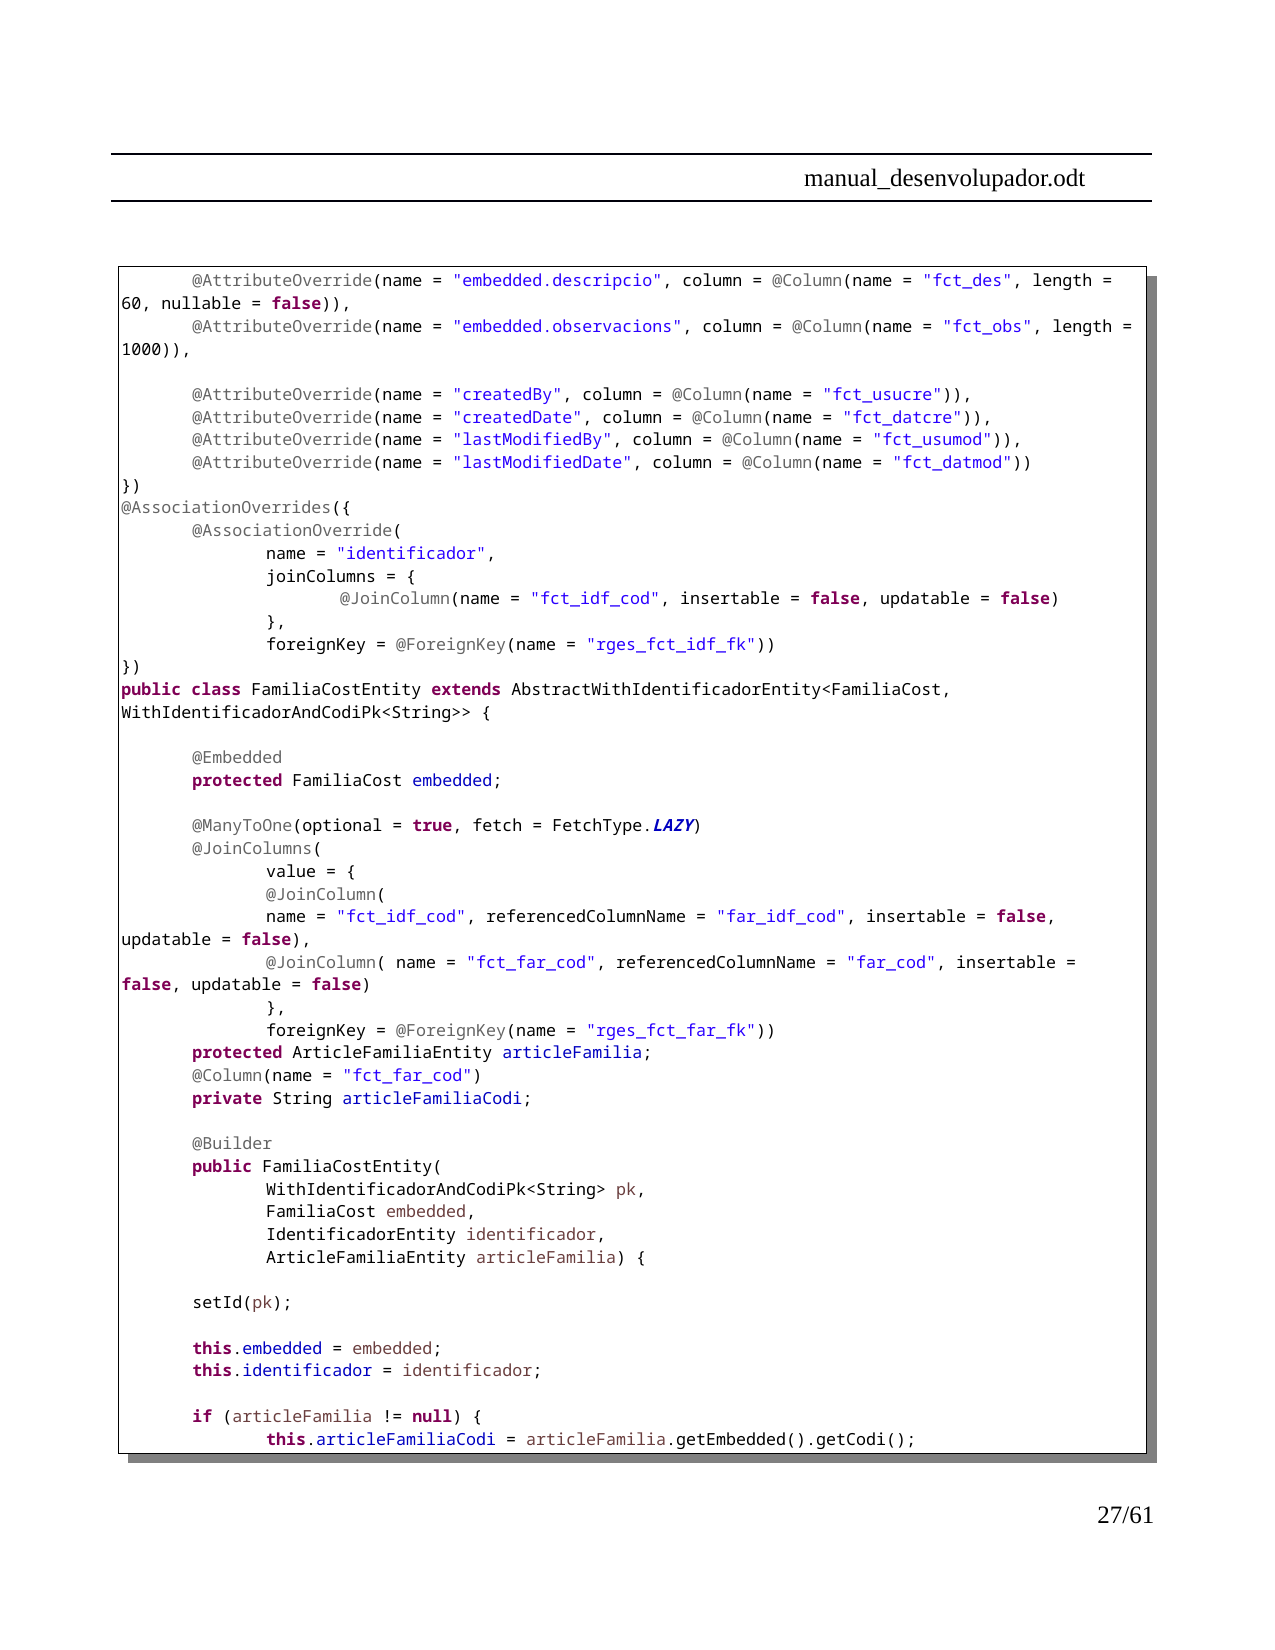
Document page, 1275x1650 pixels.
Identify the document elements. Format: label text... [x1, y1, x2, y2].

text IdentificadorEntity identificador, [119, 1220, 1146, 1242]
text @JoinColumns( [119, 834, 1146, 856]
text ArticleFamiliaEntity articleFamilia) { [119, 1242, 1146, 1268]
text public class FamiliaCostEntity extends AbstractWithIdentificadorEntity<FamiliaCost, WithIdentificadorAndCodiPk<String>> { [119, 675, 1146, 723]
text name = "fct_idf_cod", referencedColumnName = "far_idf_cod", insertable = false, updatable = false), [119, 902, 1146, 947]
text public FamiliaCostEntity( [119, 1152, 1146, 1174]
text @AttributeOverride(name = "lastModifiedBy", column = @Column(name = "fct_usumod")), [119, 425, 1146, 448]
text FamiliaCost embedded, [119, 1197, 1146, 1220]
text protected ArticleFamiliaEntity articleFamilia; [119, 1038, 1146, 1061]
text @Builder [119, 1129, 1146, 1152]
text WithIdentificadorAndCodiPk<String> pk, [119, 1174, 1146, 1197]
text if (articleFamilia != null) { [119, 1401, 1146, 1424]
text }) [119, 652, 1146, 675]
text @JoinColumn(name = "fct_idf_cod", insertable = false, updatable = false) [119, 584, 1146, 607]
text }, [119, 607, 1146, 629]
text foreignKey = @ForeignKey(name = "rges_fct_far_fk")) [119, 1015, 1146, 1038]
text }, [119, 993, 1146, 1015]
text @AssociationOverrides({ [119, 493, 1146, 516]
text @Embedded [119, 743, 1146, 766]
text joinColumns = { [119, 561, 1146, 584]
text @ManyToOne(optional = true, fetch = FetchType.LAZY) [119, 811, 1146, 834]
text foreignKey = @ForeignKey(name = "rges_fct_idf_fk")) [119, 629, 1146, 652]
text @AttributeOverride(name = "embedded.observacions", column = @Column(name = "fct_obs", length = 1000)), [119, 311, 1146, 360]
text this.embedded = embedded; [119, 1333, 1146, 1356]
text @AssociationOverride( [119, 516, 1146, 538]
text @AttributeOverride(name = "createdDate", column = @Column(name = "fct_datcre")), [119, 402, 1146, 425]
text @JoinColumn( name = "fct_far_cod", referencedColumnName = "far_cod", insertable = false, updatable = false) [119, 947, 1146, 993]
text protected FamiliaCost embedded; [119, 766, 1146, 791]
text @Column(name = "fct_far_cod") [119, 1061, 1146, 1083]
text @AttributeOverride(name = "createdBy", column = @Column(name = "fct_usucre")), [119, 379, 1146, 402]
text private String articleFamiliaCodi; [119, 1083, 1146, 1109]
text @AttributeOverride(name = "embedded.descripcio", column = @Column(name = "fct_des", length = 60, nullable = false)), [119, 267, 1146, 311]
text }) [119, 470, 1146, 493]
text setId(pk); [119, 1288, 1146, 1314]
text this.identificador = identificador; [119, 1356, 1146, 1382]
text @AttributeOverride(name = "lastModifiedDate", column = @Column(name = "fct_datmod")) [119, 448, 1146, 470]
text value = { [119, 856, 1146, 879]
text name = "identificador", [119, 538, 1146, 561]
text this.articleFamiliaCodi = articleFamilia.getEmbedded().getCodi(); [119, 1424, 1146, 1453]
text @JoinColumn( [119, 879, 1146, 902]
